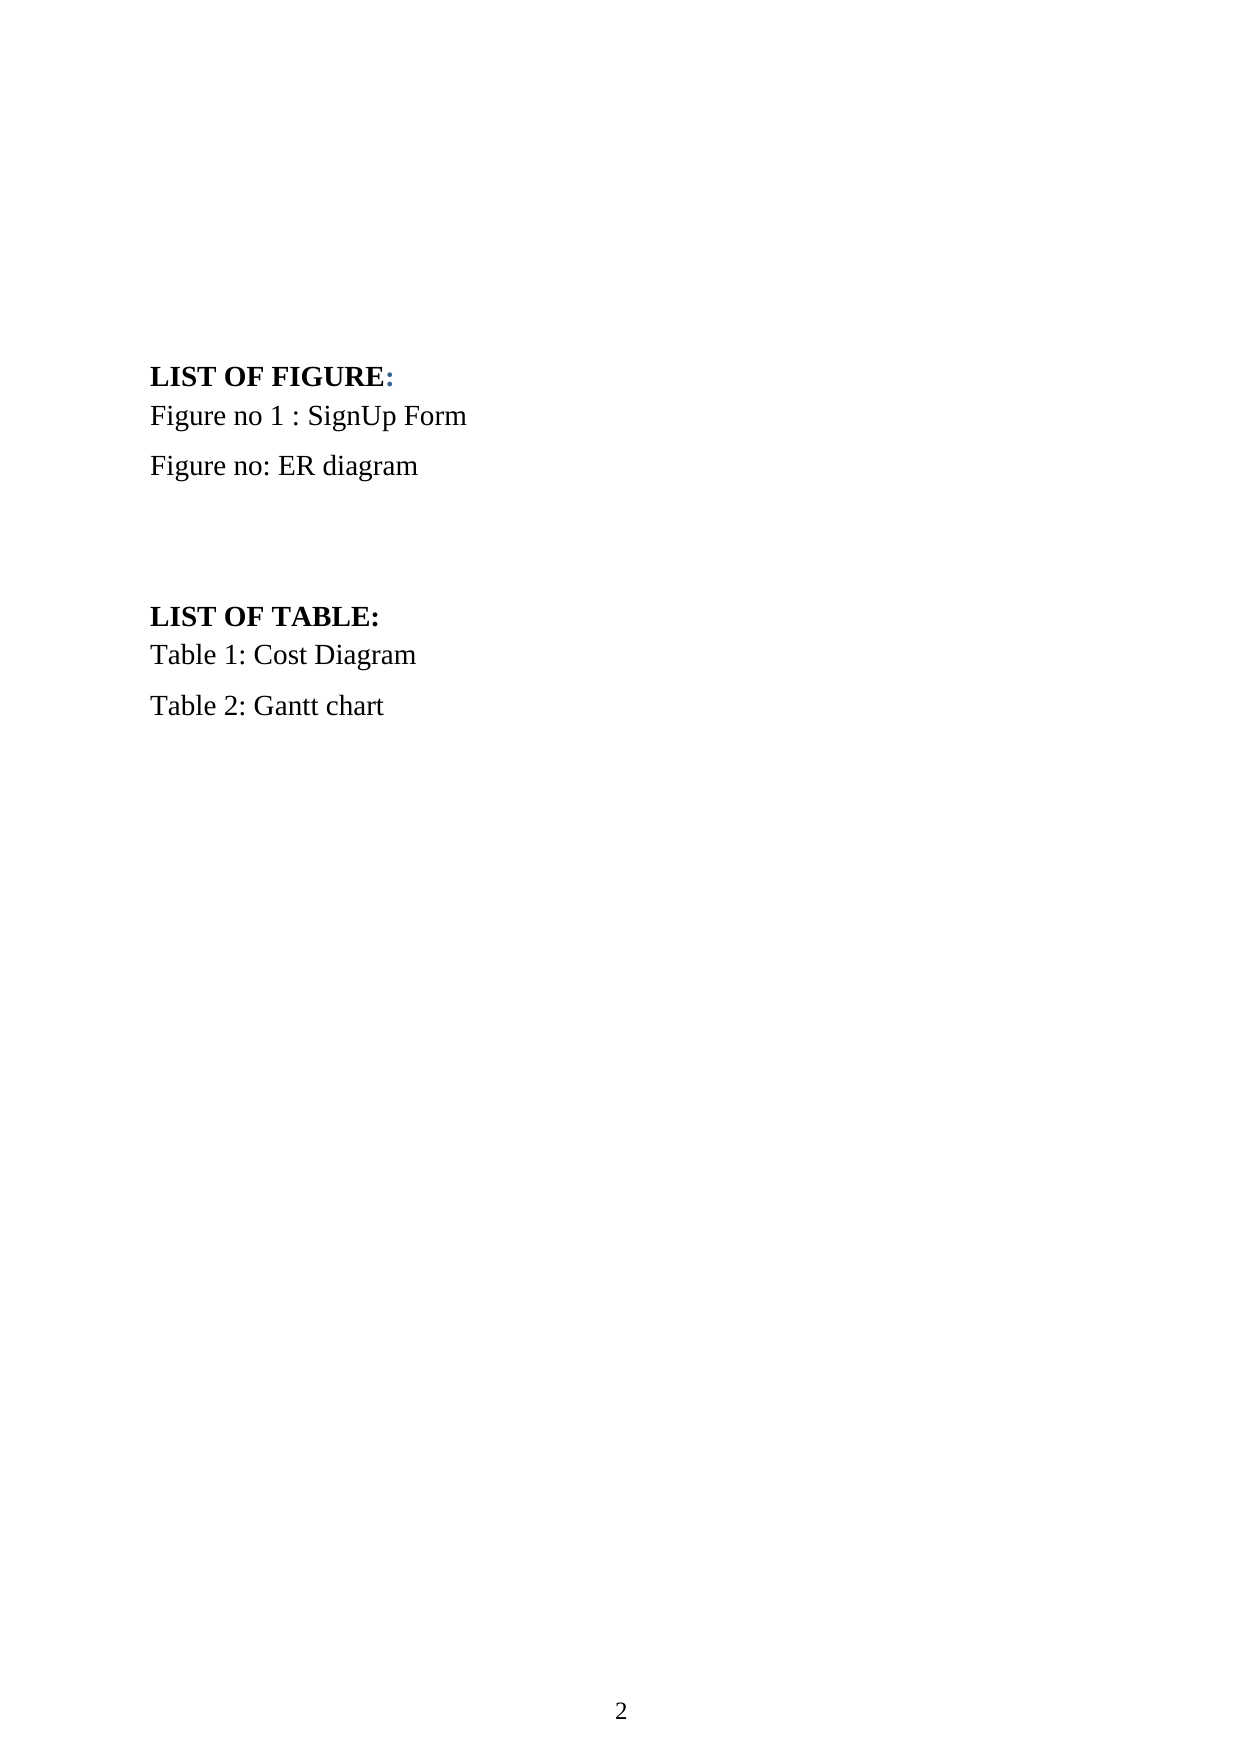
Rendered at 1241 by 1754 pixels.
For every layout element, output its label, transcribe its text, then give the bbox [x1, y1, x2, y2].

subtitle LIST OF TABLE: [150, 599, 1092, 632]
text Table 2: Gantt chart [150, 688, 1092, 721]
text Figure no: ER diagram [150, 448, 1092, 482]
text Table 1: Cost Diagram [150, 637, 1092, 671]
subtitle LIST OF FIGURE: [150, 359, 1092, 393]
text Figure no 1 : SignUp Form [150, 398, 1092, 431]
